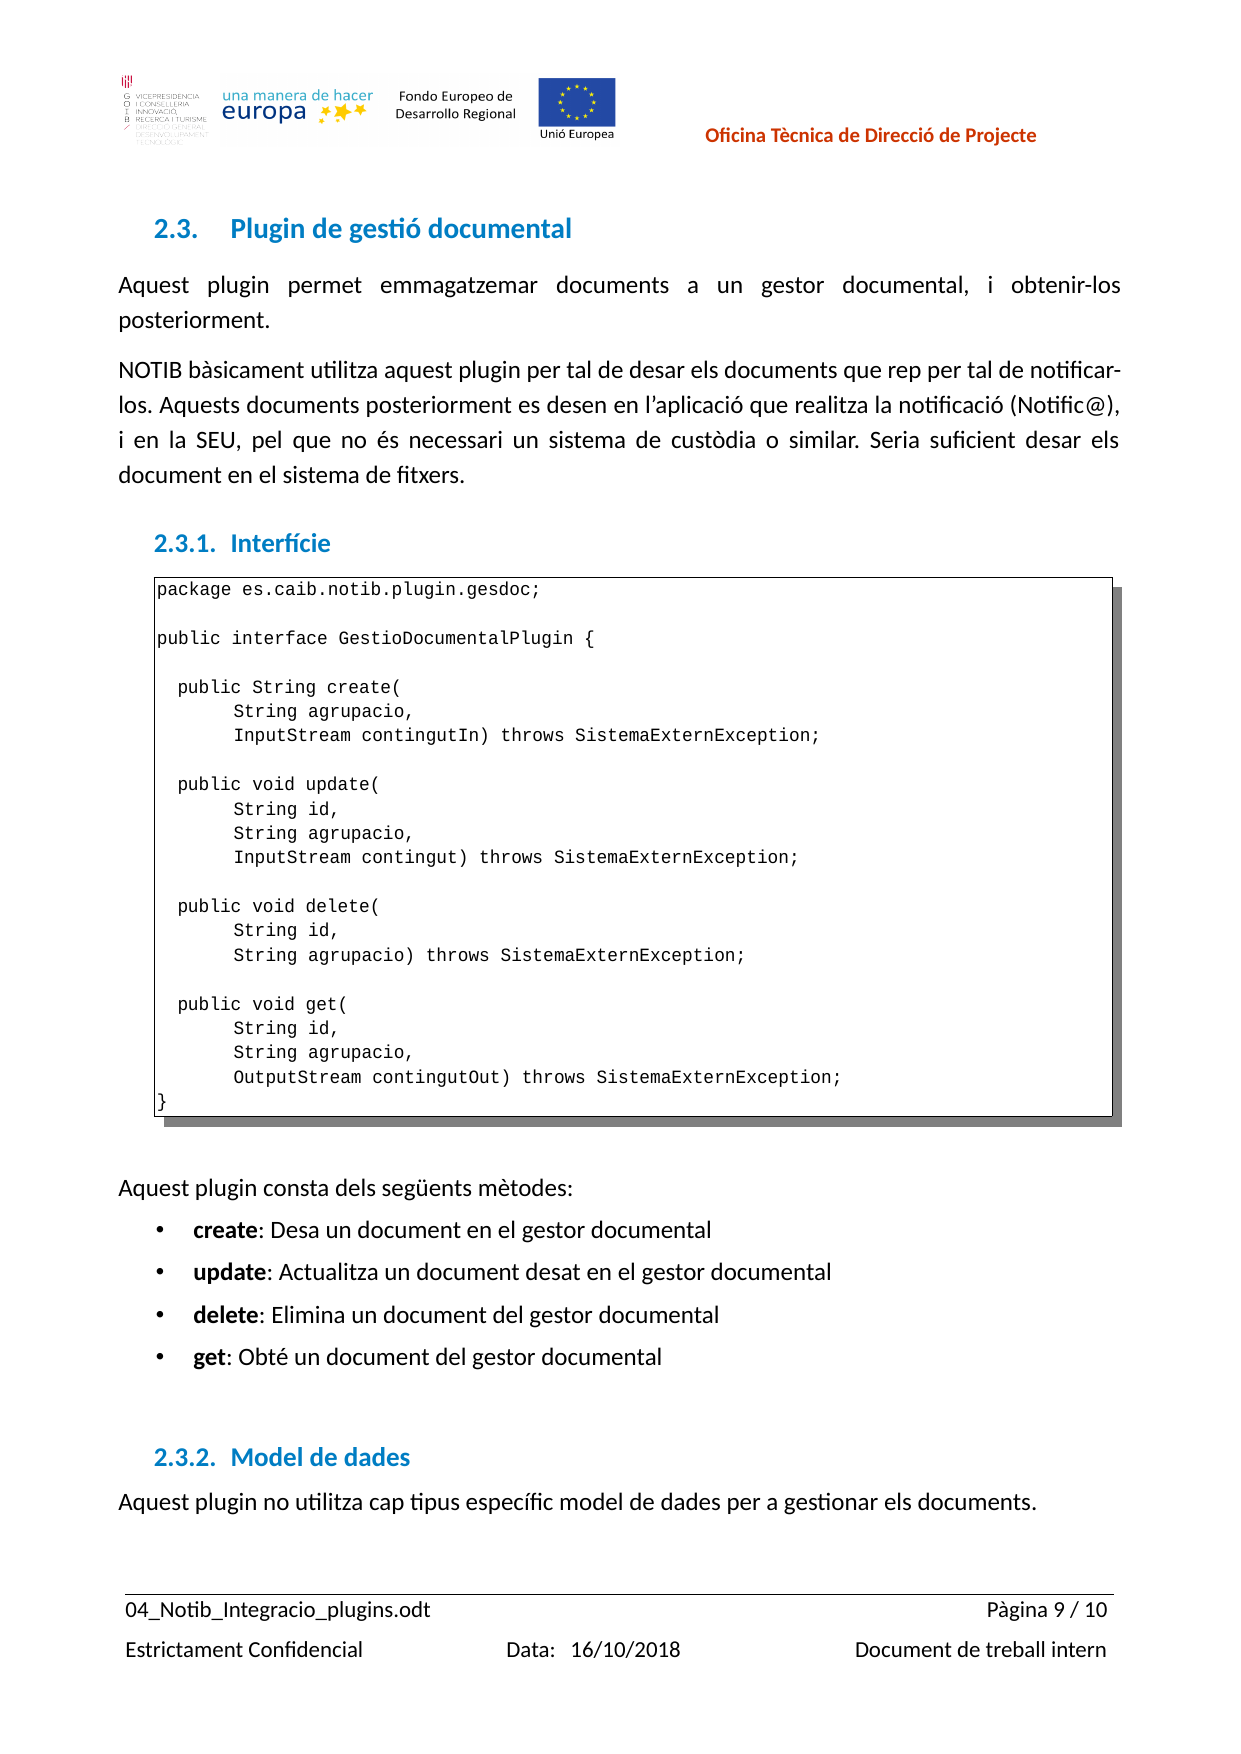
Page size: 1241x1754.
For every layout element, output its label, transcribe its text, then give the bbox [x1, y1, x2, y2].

text Aquest plugin no utilitza cap tipus específic model de dades per a gestionar els documents. [118, 1486, 1122, 1516]
text OutputStream contingutOut) throws SistemaExternException; [155, 1064, 1112, 1089]
list create: Desa un document en el gestor documental [156, 1214, 1122, 1245]
text public interface GestioDocumentalPlugin { [155, 626, 1112, 650]
text String id, [155, 1016, 1112, 1040]
text public String create( [155, 674, 1112, 699]
text package es.caib.notib.plugin.gesdoc; [155, 578, 1112, 601]
text String id, [155, 918, 1112, 942]
text Aquest plugin consta dels següents mètodes: [118, 1172, 1122, 1202]
text Aquest plugin permet emmagatzemar documents a un gestor documental, i obtenir-los posteriorment. [118, 269, 1122, 335]
picture [219, 73, 621, 147]
text public void update( [155, 772, 1112, 796]
text NOTIB bàsicament utilitza aquest plugin per tal de desar els documents que rep per tal de notificar-los. Aquests documents posteriorment es desen en l’aplicació que realitza la notificació (Notific@), i en la SEU, pel que no és necessari un sistema de custòdia o similar. Seria suficient desar els document en el sistema de fitxers. [118, 354, 1122, 489]
text } [155, 1089, 1112, 1116]
text public void get( [155, 991, 1112, 1016]
text InputStream contingutIn) throws SistemaExternException; [155, 723, 1112, 747]
text public void delete( [155, 894, 1112, 918]
list get: Obté un document del gestor documental [156, 1341, 1122, 1372]
text String agrupacio) throws SistemaExternException; [155, 943, 1112, 967]
text InputStream contingut) throws SistemaExternException; [155, 845, 1112, 869]
subtitle Plugin de gestió documental [153, 210, 1122, 246]
text String agrupacio, [155, 821, 1112, 845]
text String id, [155, 796, 1112, 821]
subtitle Model de dades [153, 1440, 1122, 1473]
subtitle Interfície [153, 526, 1122, 559]
text String agrupacio, [155, 699, 1112, 723]
text String agrupacio, [155, 1040, 1112, 1064]
list delete: Elimina un document del gestor documental [156, 1299, 1122, 1329]
picture [118, 73, 213, 147]
list update: Actualitza un document desat en el gestor documental [156, 1257, 1122, 1287]
